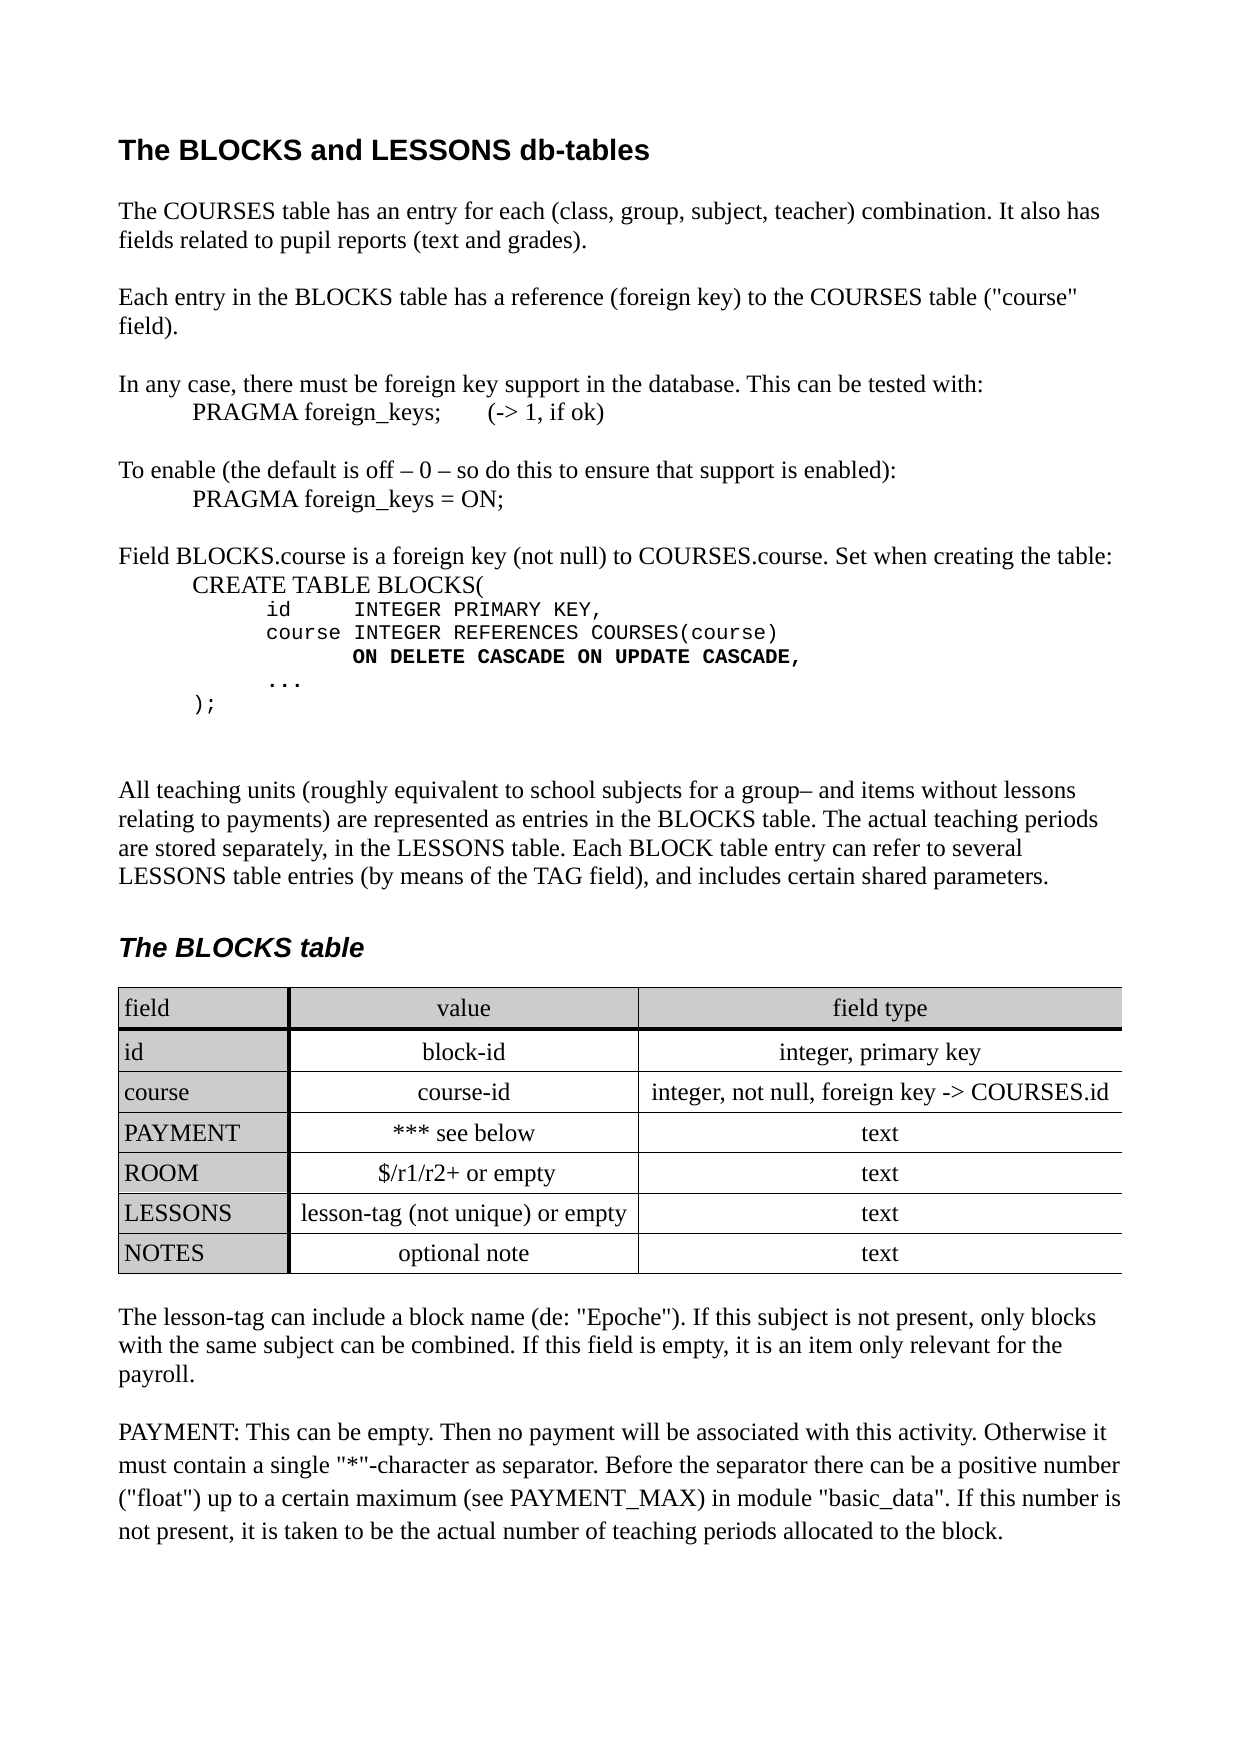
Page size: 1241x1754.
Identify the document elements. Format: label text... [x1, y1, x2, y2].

text ); [118, 693, 1122, 717]
text PRAGMA foreign_keys; (-> 1, if ok) [118, 397, 1122, 426]
table_cell course [119, 1072, 287, 1112]
table_cell lesson-tag (not unique) or empty [291, 1194, 638, 1233]
text The lesson-tag can include a block name (de: "Epoche"). If this subject is not present, only blocks with the same subject can be combined. If this field is empty, it is an item only relevant for the payroll. [118, 1302, 1122, 1388]
text PAYMENT: This can be empty. Then no payment will be associated with this activity. Otherwise it must contain a single "*"-character as separator. Before the separator there can be a positive number ("float") up to a certain maximum (see PAYMENT_MAX) in module "basic_data". If this number is not present, it is taken to be the actual number of teaching periods allocated to the block. [118, 1417, 1122, 1545]
table_cell block-id [291, 1031, 638, 1071]
table_cell text [639, 1234, 1122, 1273]
table_cell course-id [291, 1072, 638, 1112]
text PRAGMA foreign_keys = ON; [118, 484, 1122, 512]
text course INTEGER REFERENCES COURSES(course) [118, 622, 1122, 646]
table_cell ROOM [119, 1153, 287, 1192]
table_cell integer, primary key [639, 1031, 1122, 1071]
text To enable (the default is off – 0 – so do this to ensure that support is enabled): [118, 455, 1122, 484]
table_header value [291, 988, 638, 1027]
text The COURSES table has an entry for each (class, group, subject, teacher) combination. It also has fields related to pupil reports (text and grades). [118, 196, 1122, 254]
table_cell optional note [291, 1234, 638, 1273]
text All teaching units (roughly equivalent to school subjects for a group– and items without lessons relating to payments) are represented as entries in the BLOCKS table. The actual teaching periods are stored separately, in the LESSONS table. Each BLOCK table entry can refer to several LESSONS table entries (by means of the TAG field), and includes certain shared parameters. [118, 775, 1122, 890]
text ... [118, 669, 1122, 693]
text Field BLOCKS.course is a foreign key (not null) to COURSES.course. Set when creating the table: [118, 541, 1122, 570]
text ON DELETE CASCADE ON UPDATE CASCADE, [118, 646, 1122, 669]
table_cell LESSONS [119, 1194, 287, 1233]
table_cell integer, not null, foreign key -> COURSES.id [639, 1072, 1122, 1112]
table_cell id [119, 1031, 287, 1071]
table_cell text [639, 1194, 1122, 1233]
text Each entry in the BLOCKS table has a reference (foreign key) to the COURSES table ("course" field). [118, 282, 1122, 340]
table_header field [119, 988, 287, 1027]
text id INTEGER PRIMARY KEY, [118, 599, 1122, 622]
text In any case, there must be foreign key support in the database. This can be tested with: [118, 369, 1122, 397]
table_cell $/r1/r2+ or empty [291, 1153, 638, 1192]
table_header field type [639, 988, 1122, 1027]
table_cell NOTES [119, 1234, 287, 1273]
table_cell *** see below [291, 1113, 638, 1152]
table_cell PAYMENT [119, 1113, 287, 1152]
table_cell text [639, 1153, 1122, 1192]
text CREATE TABLE BLOCKS( [118, 570, 1122, 599]
subtitle The BLOCKS table [118, 931, 1122, 963]
subtitle The BLOCKS and LESSONS db-tables [118, 133, 1122, 167]
table_cell text [639, 1113, 1122, 1152]
